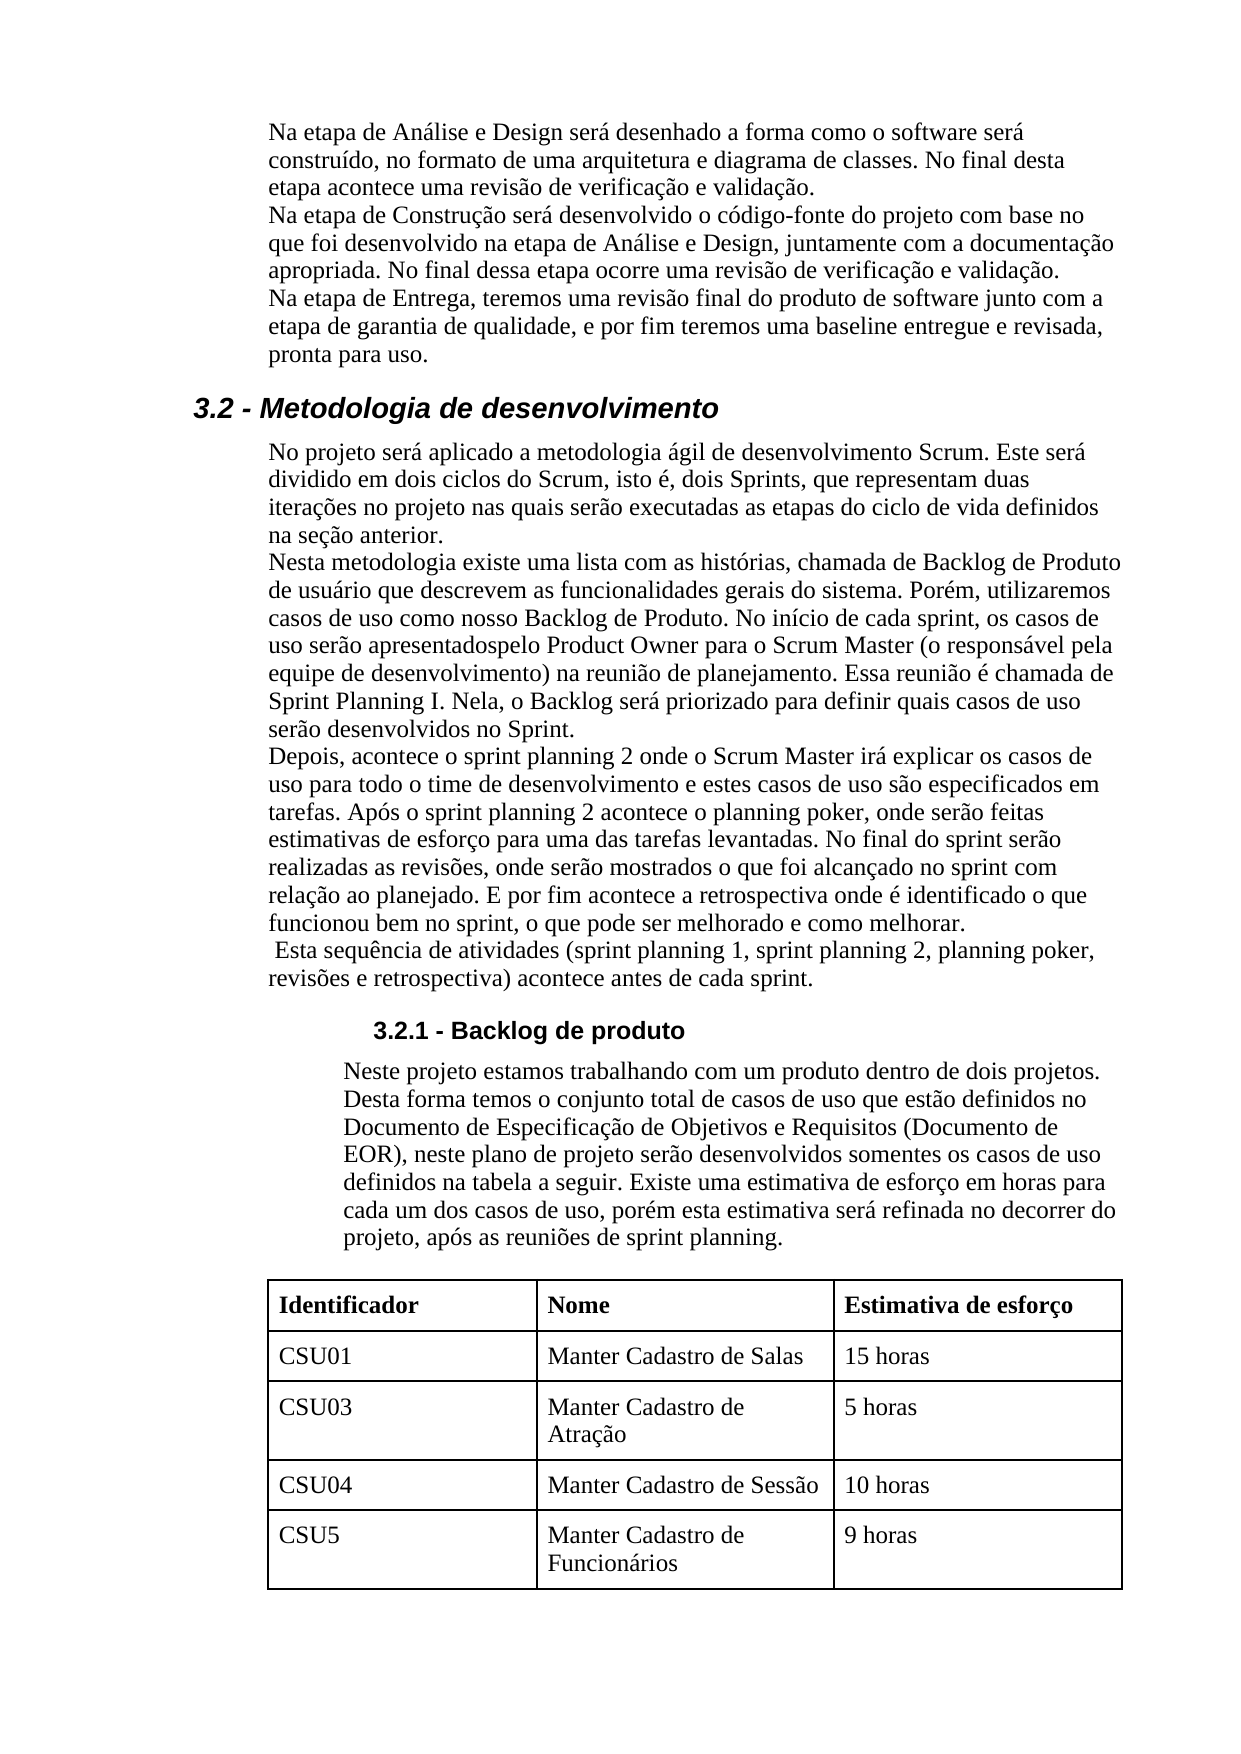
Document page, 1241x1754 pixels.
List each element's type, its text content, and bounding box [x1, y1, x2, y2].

table_cell CSU5 [269, 1511, 536, 1587]
text No projeto será aplicado a metodologia ágil de desenvolvimento Scrum. Este será dividido em dois ciclos do Scrum, isto é, dois Sprints, que representam duas iterações no projeto nas quais serão executadas as etapas do ciclo de vida definidos na seção anterior. [268, 438, 1122, 548]
table_cell CSU01 [269, 1332, 536, 1380]
table_cell 9 horas [835, 1511, 1121, 1587]
text Esta sequência de atividades (sprint planning 1, sprint planning 2, planning poker, revisões e retrospectiva) acontece antes de cada sprint. [268, 936, 1122, 992]
subtitle 3.2 - Metodologia de desenvolvimento [118, 392, 1122, 425]
table_cell Manter Cadastro de Atração [538, 1382, 833, 1458]
table_cell 15 horas [835, 1332, 1121, 1380]
table_cell 10 horas [835, 1461, 1121, 1509]
text Na etapa de Análise e Design será desenhado a forma como o software será construído, no formato de uma arquitetura e diagrama de classes. No final desta etapa acontece uma revisão de verificação e validação. [268, 118, 1122, 201]
subtitle 3.2.1 - Backlog de produto [118, 1017, 1122, 1045]
table_cell 5 horas [835, 1382, 1121, 1458]
text Depois, acontece o sprint planning 2 onde o Scrum Master irá explicar os casos de uso para todo o time de desenvolvimento e estes casos de uso são especificados em tarefas. Após o sprint planning 2 acontece o planning poker, onde serão feitas estimativas de esforço para uma das tarefas levantadas. No final do sprint serão realizadas as revisões, onde serão mostrados o que foi alcançado no sprint com relação ao planejado. E por fim acontece a retrospectiva onde é identificado o que funcionou bem no sprint, o que pode ser melhorado e como melhorar. [268, 742, 1122, 936]
table_cell Manter Cadastro de Sessão [538, 1461, 833, 1509]
table_cell CSU04 [269, 1461, 536, 1509]
text Na etapa de Construção será desenvolvido o código-fonte do projeto com base no que foi desenvolvido na etapa de Análise e Design, juntamente com a documentação apropriada. No final dessa etapa ocorre uma revisão de verificação e validação. [268, 201, 1122, 284]
text Neste projeto estamos trabalhando com um produto dentro de dois projetos. Desta forma temos o conjunto total de casos de uso que estão definidos no Documento de Especificação de Objetivos e Requisitos (Documento de EOR), neste plano de projeto serão desenvolvidos somentes os casos de uso definidos na tabela a seguir. Existe uma estimativa de esforço em horas para cada um dos casos de uso, porém esta estimativa será refinada no decorrer do projeto, após as reuniões de sprint planning. [343, 1057, 1122, 1251]
text Nesta metodologia existe uma lista com as histórias, chamada de Backlog de Produto de usuário que descrevem as funcionalidades gerais do sistema. Porém, utilizaremos casos de uso como nosso Backlog de Produto. No início de cada sprint, os casos de uso serão apresentadospelo Product Owner para o Scrum Master (o responsável pela equipe de desenvolvimento) na reunião de planejamento. Essa reunião é chamada de Sprint Planning I. Nela, o Backlog será priorizado para definir quais casos de uso serão desenvolvidos no Sprint. [268, 548, 1122, 742]
table_cell Manter Cadastro de Funcionários [538, 1511, 833, 1587]
table_cell CSU03 [269, 1382, 536, 1458]
table_header Nome [538, 1281, 833, 1329]
table_header Identificador [269, 1281, 536, 1329]
text Na etapa de Entrega, teremos uma revisão final do produto de software junto com a etapa de garantia de qualidade, e por fim teremos uma baseline entregue e revisada, pronta para uso. [268, 284, 1122, 367]
table_cell Manter Cadastro de Salas [538, 1332, 833, 1380]
table_header Estimativa de esforço [835, 1281, 1121, 1329]
